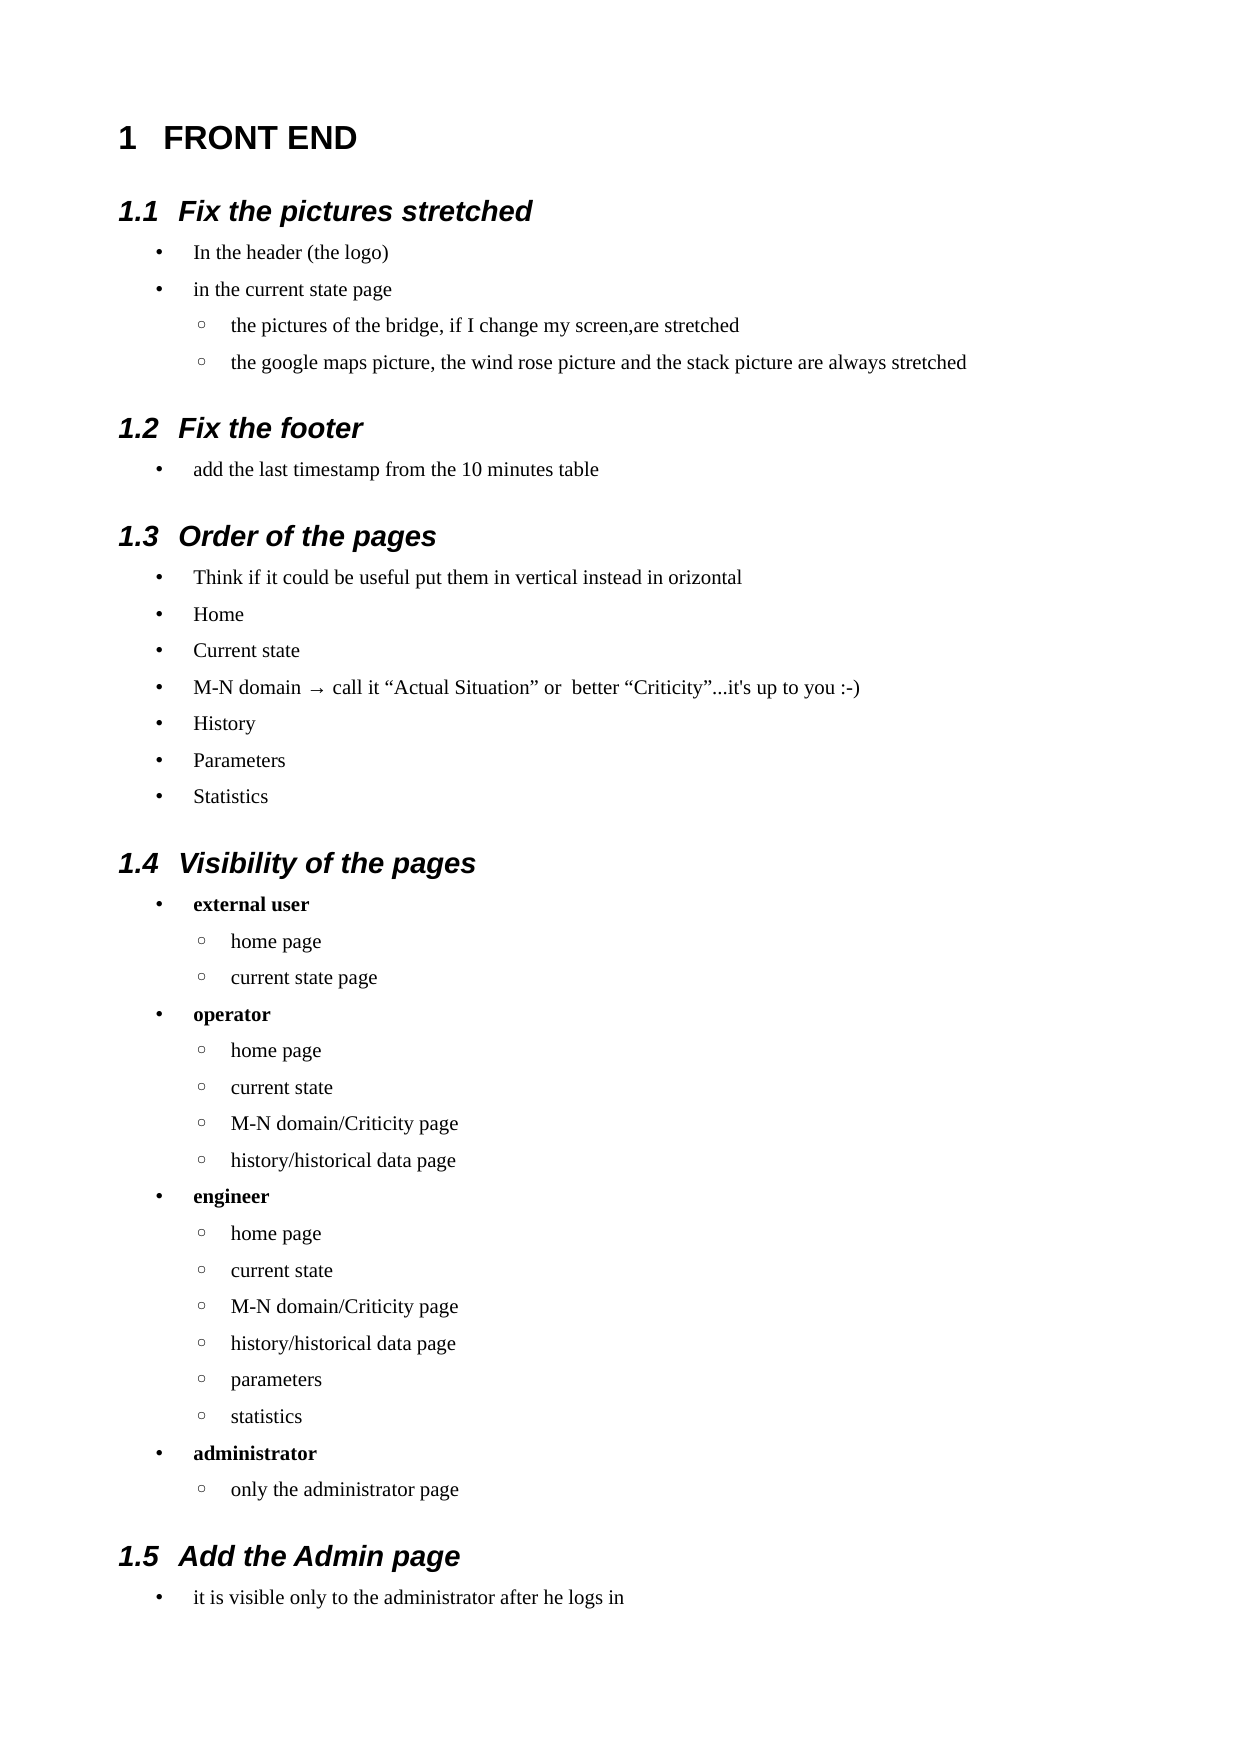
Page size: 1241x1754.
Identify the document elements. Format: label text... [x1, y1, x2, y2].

list home page [193, 928, 1122, 953]
list the pictures of the bridge, if I change my screen,are stretched [193, 313, 1122, 337]
list In the header (the logo) [156, 240, 1122, 264]
list external user [156, 892, 1122, 916]
list only the administrator page [193, 1477, 1122, 1501]
list History [156, 711, 1122, 735]
list Current state [156, 638, 1122, 662]
subtitle Fix the footer [118, 411, 1122, 445]
list Think if it could be useful put them in vertical instead in orizontal [156, 565, 1122, 589]
list home page [193, 1221, 1122, 1245]
list Parameters [156, 748, 1122, 772]
list engineer [156, 1184, 1122, 1208]
list add the last timestamp from the 10 minutes table [156, 457, 1122, 481]
subtitle Add the Admin page [118, 1538, 1122, 1572]
list the google maps picture, the wind rose picture and the stack picture are always stretched [193, 350, 1122, 374]
list Home [156, 602, 1122, 626]
list current state [193, 1258, 1122, 1282]
list Statistics [156, 784, 1122, 808]
subtitle FRONT END [118, 118, 1122, 157]
list statistics [193, 1404, 1122, 1428]
subtitle Order of the pages [118, 519, 1122, 552]
list in the current state page [156, 277, 1122, 301]
subtitle Fix the pictures stretched [118, 194, 1122, 228]
list parameters [193, 1367, 1122, 1391]
list current state page [193, 965, 1122, 989]
list M-N domain/Criticity page [193, 1294, 1122, 1318]
list history/historical data page [193, 1148, 1122, 1172]
list current state [193, 1075, 1122, 1099]
subtitle Visibility of the pages [118, 846, 1122, 879]
list history/historical data page [193, 1331, 1122, 1355]
list home page [193, 1038, 1122, 1062]
list administrator [156, 1440, 1122, 1464]
list M-N domain/Criticity page [193, 1111, 1122, 1135]
list operator [156, 1002, 1122, 1026]
list it is visible only to the administrator after he logs in [156, 1584, 1122, 1609]
list M-N domain → call it “Actual Situation” or better “Criticity”...it's up to you :-) [156, 675, 1122, 699]
